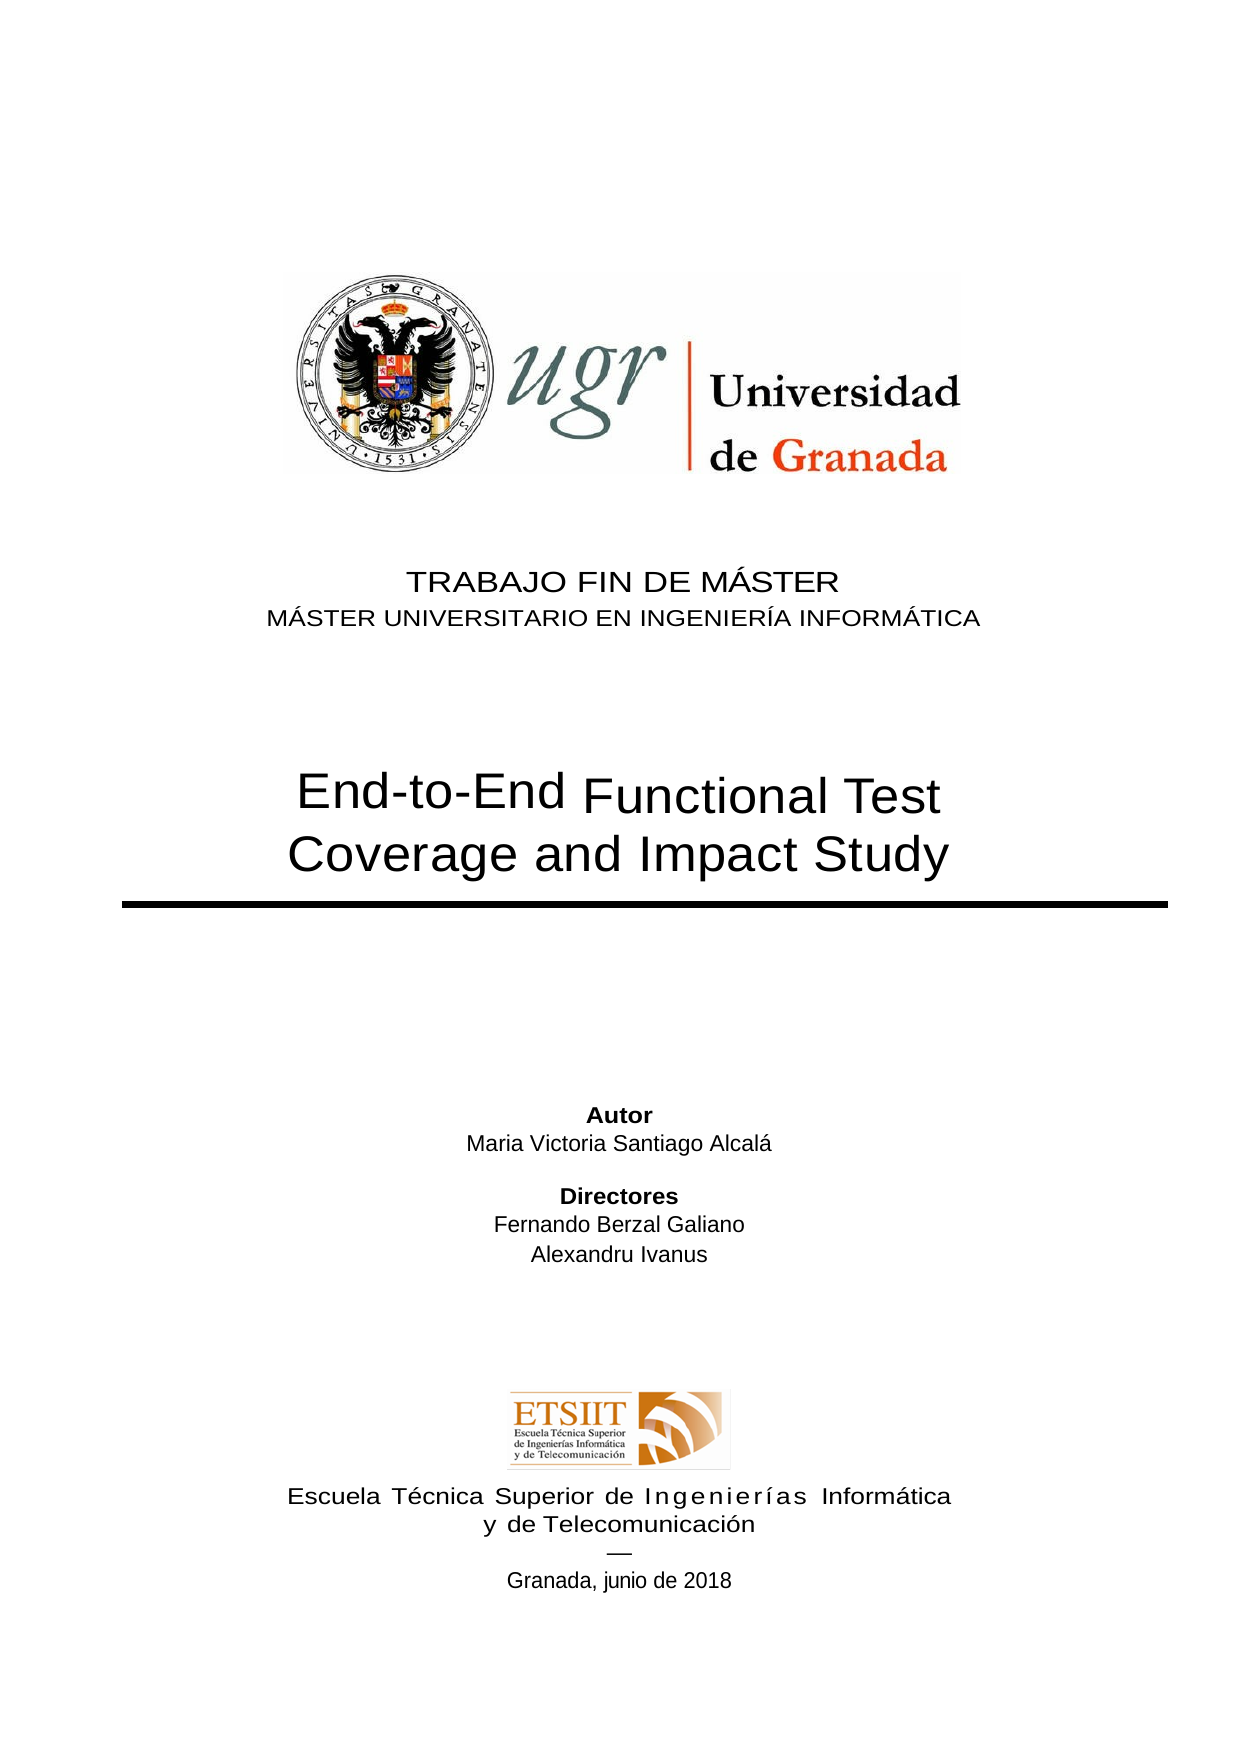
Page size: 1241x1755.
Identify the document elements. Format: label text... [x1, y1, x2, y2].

subtitle Directores [557, 1183, 681, 1209]
picture [282, 272, 961, 474]
subtitle Autor [583, 1102, 655, 1128]
title End-to-End Functional Test Coverage and Impact Study [175, 762, 1063, 881]
text Fernando Berzal Galiano [434, 1211, 804, 1237]
text Granada, junio de 2018 [382, 1567, 856, 1593]
text Escuela Técnica Superior de Ingenierías Informática y de Telecomunicación [276, 1482, 962, 1538]
text MÁSTER UNIVERSITARIO EN INGENIERÍA INFORMÁTICA [181, 604, 1065, 631]
text Alexandru Ivanus [434, 1241, 804, 1267]
text TRABAJO FIN DE MÁSTER [181, 565, 1065, 598]
picture [507, 1388, 731, 1470]
text — [175, 1539, 1063, 1565]
text Maria Victoria Santiago Alcalá [427, 1130, 811, 1156]
